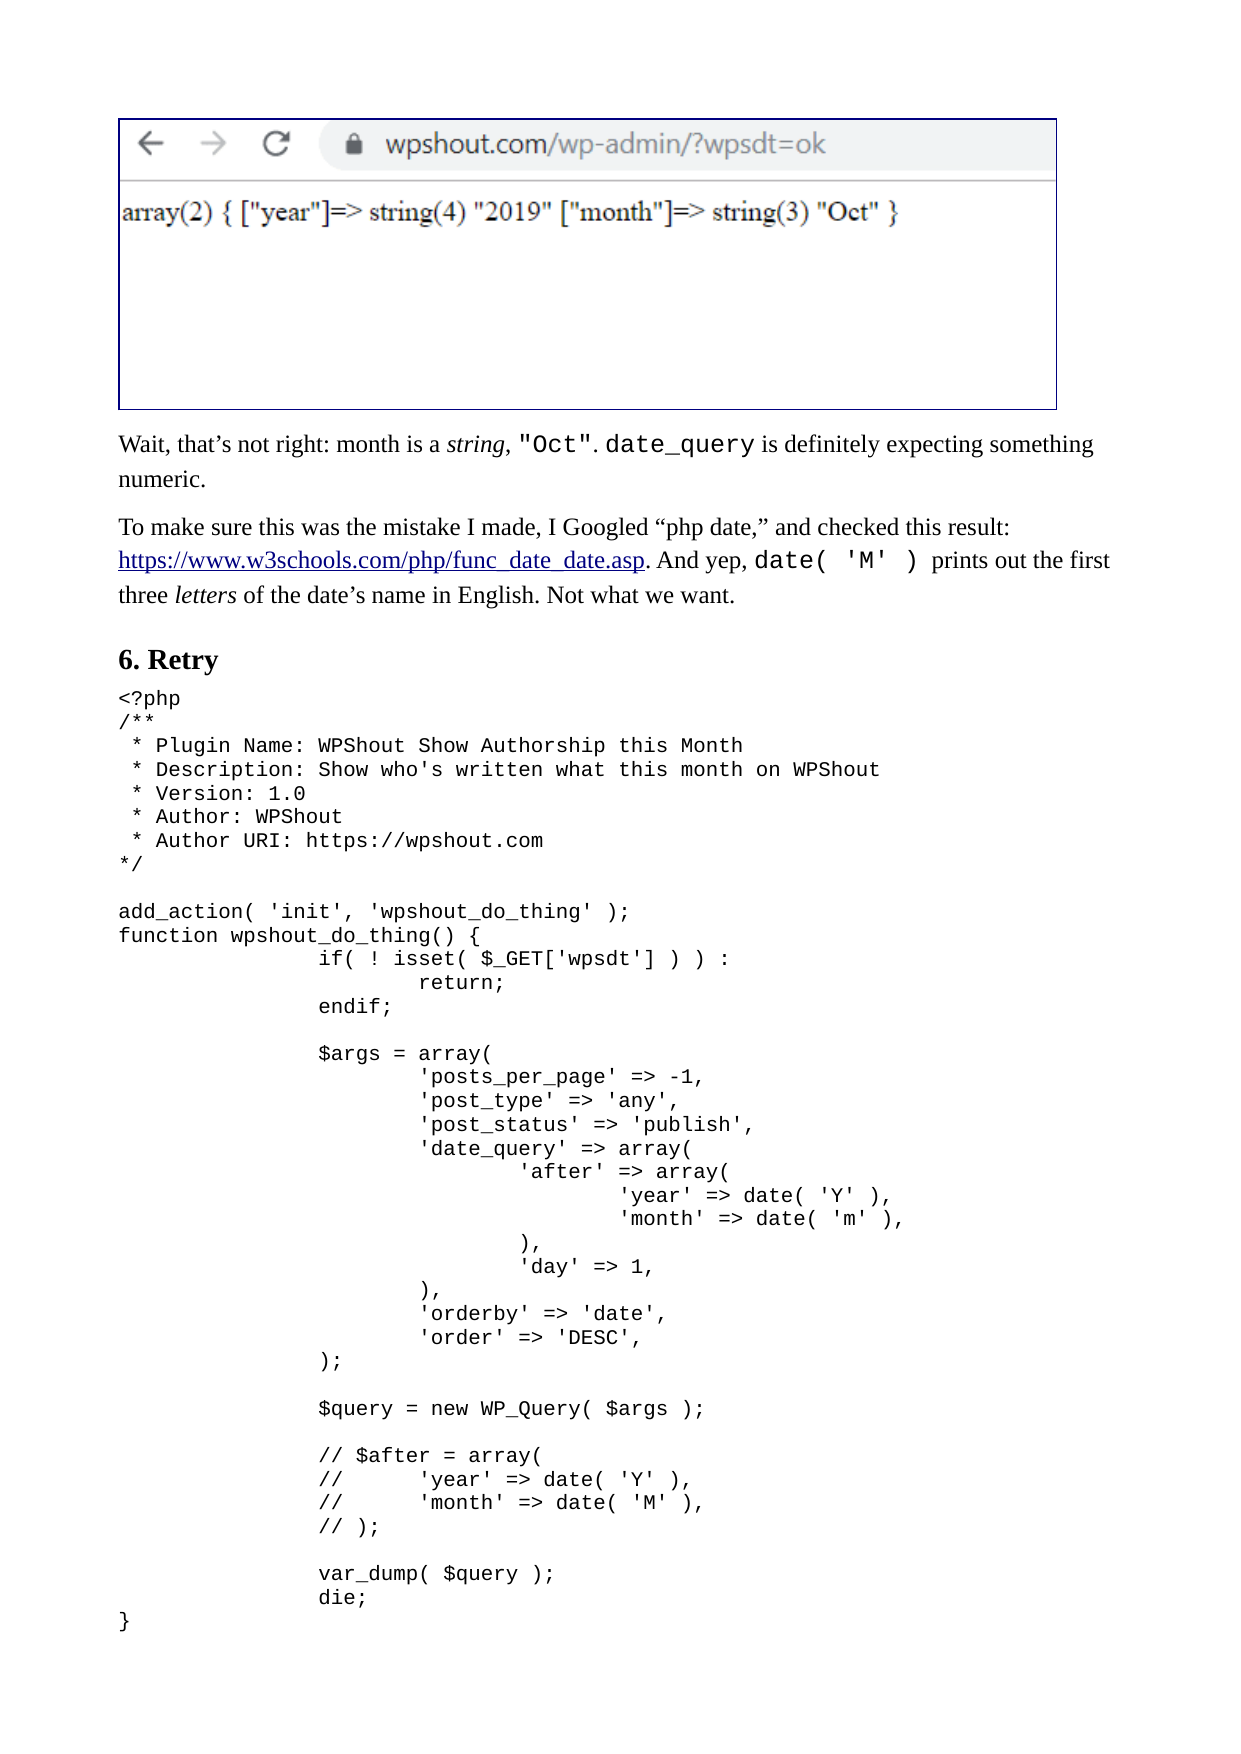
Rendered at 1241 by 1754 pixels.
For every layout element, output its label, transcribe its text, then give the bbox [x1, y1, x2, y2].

text Wait, that’s not right: month is a string, "Oct". date_query is definitely expecting something numeric. [118, 429, 1122, 493]
text var_dump( $query ); [118, 1563, 1122, 1587]
text // 'year' => date( 'Y' ), [118, 1468, 1122, 1492]
text ), [118, 1232, 1122, 1256]
text * Description: Show who's written what this month on WPShout [118, 759, 1122, 783]
text 'year' => date( 'Y' ), [118, 1185, 1122, 1208]
text <?php [118, 688, 1122, 712]
text * Author URI: https://wpshout.com [118, 830, 1122, 854]
text // ); [118, 1516, 1122, 1539]
text * Plugin Name: WPShout Show Authorship this Month [118, 736, 1122, 759]
text // $after = array( [118, 1445, 1122, 1468]
text $args = array( [118, 1043, 1122, 1067]
text endif; [118, 996, 1122, 1019]
text function wpshout_do_thing() { [118, 925, 1122, 948]
text 'after' => array( [118, 1161, 1122, 1185]
picture [120, 120, 1056, 409]
text ); [118, 1350, 1122, 1374]
text * Author: WPShout [118, 806, 1122, 830]
text if( ! isset( $_GET['wpsdt'] ) ) : [118, 948, 1122, 972]
text 'orderby' => 'date', [118, 1303, 1122, 1327]
text return; [118, 972, 1122, 996]
text 'month' => date( 'm' ), [118, 1208, 1122, 1232]
text die; [118, 1587, 1122, 1610]
text */ [118, 854, 1122, 877]
text * Version: 1.0 [118, 783, 1122, 806]
text 'date_query' => array( [118, 1137, 1122, 1161]
text 'post_status' => 'publish', [118, 1114, 1122, 1137]
text 'day' => 1, [118, 1256, 1122, 1279]
text ), [118, 1279, 1122, 1303]
subtitle 6. Retry [118, 642, 1122, 676]
text 'order' => 'DESC', [118, 1327, 1122, 1350]
text 'post_type' => 'any', [118, 1090, 1122, 1114]
text // 'month' => date( 'M' ), [118, 1492, 1122, 1516]
text /** [118, 712, 1122, 736]
text $query = new WP_Query( $args ); [118, 1398, 1122, 1421]
text } [118, 1610, 1122, 1634]
text add_action( 'init', 'wpshout_do_thing' ); [118, 901, 1122, 925]
text 'posts_per_page' => -1, [118, 1067, 1122, 1090]
text To make sure this was the mistake I made, I Googled “php date,” and checked this result: https://www.w3schools.com/php/func_date_date.asp. And yep, date( 'M' ) prints out the first three letters of the date’s name in English. Not what we want. [118, 512, 1122, 609]
